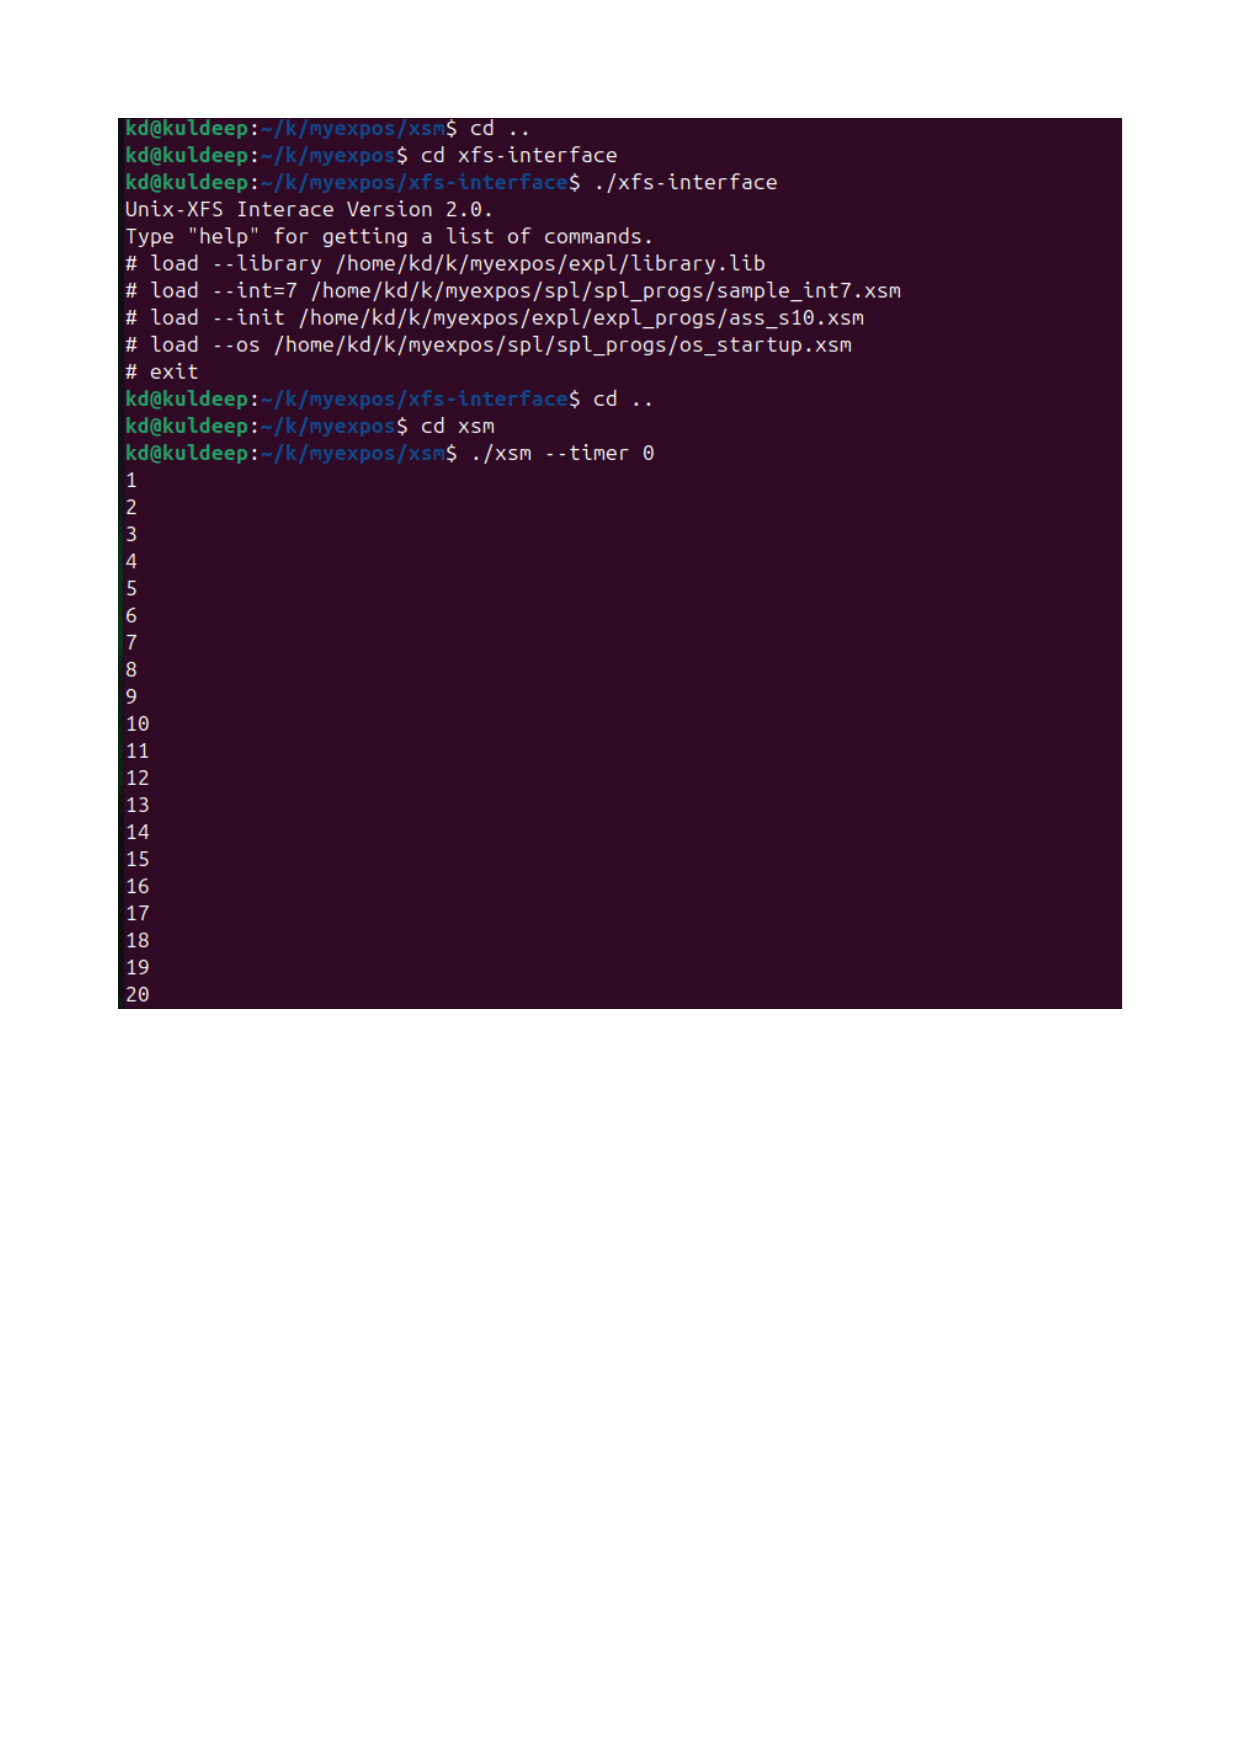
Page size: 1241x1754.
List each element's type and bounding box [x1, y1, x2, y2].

picture [118, 118, 1123, 1009]
